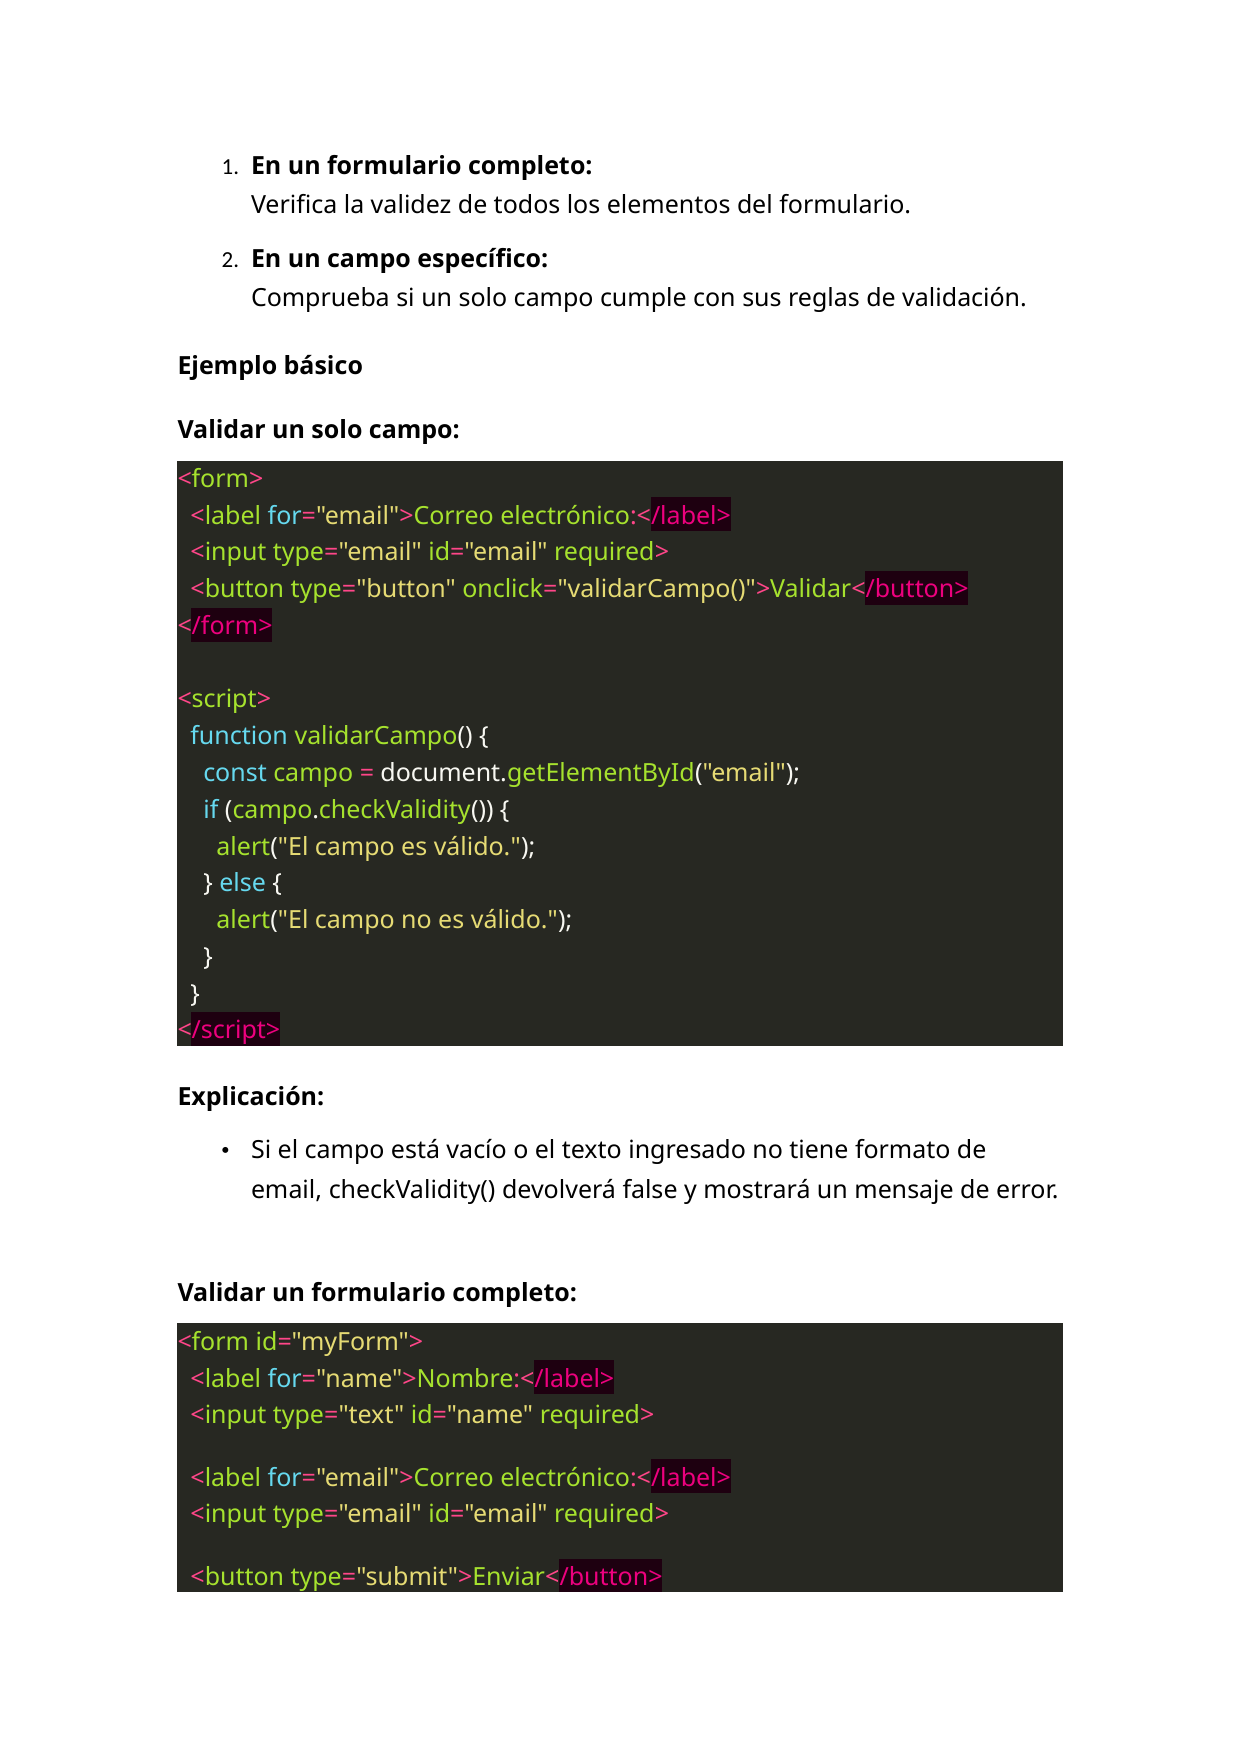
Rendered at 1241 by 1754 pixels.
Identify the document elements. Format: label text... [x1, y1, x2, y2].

text function validarCampo() { [177, 718, 1063, 752]
subtitle Ejemplo básico [177, 348, 1063, 382]
text alert("El campo es válido."); [177, 828, 1063, 862]
subtitle Validar un formulario completo: [177, 1274, 1063, 1308]
text <button type="button" onclick="validarCampo()">Validar</button> [177, 571, 1063, 605]
text alert("El campo no es válido."); [177, 902, 1063, 936]
text </script> [177, 1012, 1063, 1046]
list En un campo específico: Comprueba si un solo campo cumple con sus reglas de validación. [221, 241, 1063, 314]
text <button type="submit">Enviar</button> [177, 1558, 1063, 1592]
text } else { [177, 865, 1063, 899]
text </form> [177, 608, 1063, 642]
text <form id="myForm"> [177, 1323, 1063, 1358]
text const campo = document.getElementById("email"); [177, 755, 1063, 789]
list En un formulario completo: Verifica la validez de todos los elementos del formulario. [221, 148, 1063, 221]
text <label for="email">Correo electrónico:</label> [177, 497, 1063, 531]
text <label for="name">Nombre:</label> [177, 1360, 1063, 1394]
text } [177, 975, 1063, 1009]
text <script> [177, 681, 1063, 715]
text } [177, 938, 1063, 973]
list Si el campo está vacío o el texto ingresado no tiene formato de email, checkValidity() devolverá false y mostrará un mensaje de error. [221, 1132, 1063, 1205]
text <label for="email">Correo electrónico:</label> [177, 1459, 1063, 1493]
text Explicación: [177, 1078, 1063, 1112]
subtitle Validar un solo campo: [177, 411, 1063, 445]
text <input type="email" id="email" required> [177, 534, 1063, 568]
text <form> [177, 461, 1063, 494]
text <input type="text" id="name" required> [177, 1397, 1063, 1431]
text if (campo.checkValidity()) { [177, 791, 1063, 826]
text <input type="email" id="email" required> [177, 1496, 1063, 1530]
